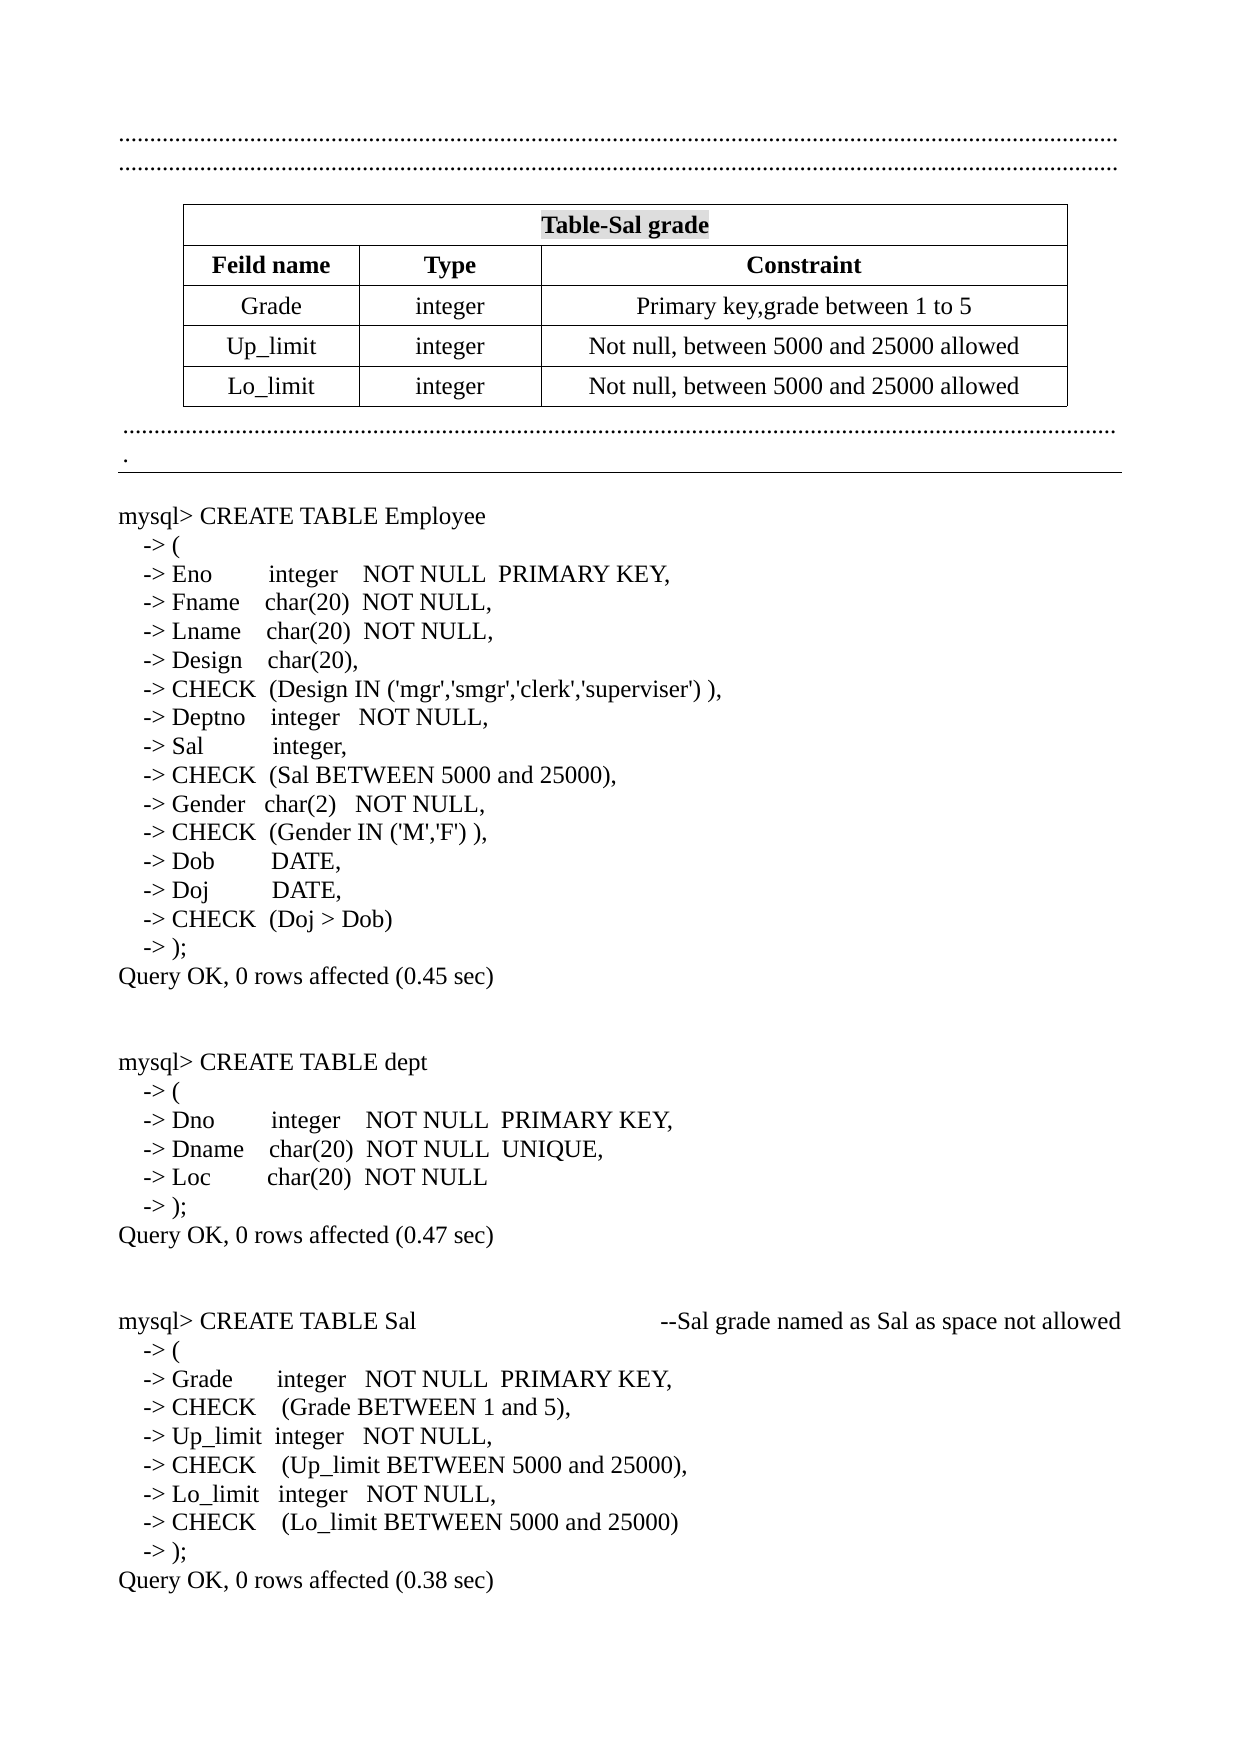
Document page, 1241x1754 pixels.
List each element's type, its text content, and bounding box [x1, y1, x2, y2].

text -> CHECK (Up_limit BETWEEN 5000 and 25000), [118, 1450, 1122, 1479]
text ................................................................................................................................................................ [118, 118, 1122, 147]
text -> Dname char(20) NOT NULL UNIQUE, [118, 1134, 1122, 1162]
text -> Fname char(20) NOT NULL, [118, 587, 1122, 616]
table_cell Feild name [184, 246, 359, 285]
text -> Design char(20), [118, 645, 1122, 674]
text -> CHECK (Gender IN ('M','F') ), [118, 817, 1122, 846]
text -> Sal integer, [118, 731, 1122, 760]
text -> ); [118, 1191, 1122, 1220]
table_cell Lo_limit [184, 367, 359, 406]
table_cell Primary key,grade between 1 to 5 [542, 286, 1067, 325]
text -> Lo_limit integer NOT NULL, [118, 1479, 1122, 1507]
text -> CHECK (Grade BETWEEN 1 and 5), [118, 1392, 1122, 1421]
text -> CHECK (Sal BETWEEN 5000 and 25000), [118, 760, 1122, 789]
text -> Grade integer NOT NULL PRIMARY KEY, [118, 1364, 1122, 1392]
text mysql> CREATE TABLE Sal --Sal grade named as Sal as space not allowed [118, 1306, 1122, 1335]
table_cell integer [360, 367, 541, 406]
text Query OK, 0 rows affected (0.45 sec) [118, 961, 1122, 990]
text -> ( [118, 1076, 1122, 1105]
text -> Deptno integer NOT NULL, [118, 702, 1122, 731]
text -> Eno integer NOT NULL PRIMARY KEY, [118, 559, 1122, 587]
text -> Loc char(20) NOT NULL [118, 1162, 1122, 1191]
text mysql> CREATE TABLE Employee [118, 501, 1122, 530]
text -> Doj DATE, [118, 875, 1122, 904]
text -> CHECK (Doj > Dob) [118, 904, 1122, 932]
text -> Lname char(20) NOT NULL, [118, 616, 1122, 645]
text -> Dno integer NOT NULL PRIMARY KEY, [118, 1105, 1122, 1134]
text -> Gender char(2) NOT NULL, [118, 789, 1122, 817]
table_header Table-Sal grade [184, 205, 1067, 245]
text ................................................................................................................................................................ [118, 406, 1122, 472]
table_cell Type [360, 246, 541, 285]
table_cell Grade [184, 286, 359, 325]
table_cell integer [360, 326, 541, 366]
table_cell Constraint [542, 246, 1067, 285]
text -> ); [118, 1536, 1122, 1565]
table_cell Not null, between 5000 and 25000 allowed [542, 367, 1067, 406]
table_cell integer [360, 286, 541, 325]
text -> ( [118, 1335, 1122, 1364]
text -> CHECK (Design IN ('mgr','smgr','clerk','superviser') ), [118, 674, 1122, 702]
text -> Dob DATE, [118, 846, 1122, 875]
text -> Up_limit integer NOT NULL, [118, 1421, 1122, 1450]
text Query OK, 0 rows affected (0.38 sec) [118, 1565, 1122, 1594]
text Query OK, 0 rows affected (0.47 sec) [118, 1220, 1122, 1249]
text -> CHECK (Lo_limit BETWEEN 5000 and 25000) [118, 1507, 1122, 1536]
text -> ( [118, 530, 1122, 559]
text mysql> CREATE TABLE dept [118, 1047, 1122, 1076]
text ................................................................................................................................................................ [118, 147, 1122, 176]
table_cell Not null, between 5000 and 25000 allowed [542, 326, 1067, 366]
table_cell Up_limit [184, 326, 359, 366]
text -> ); [118, 932, 1122, 961]
